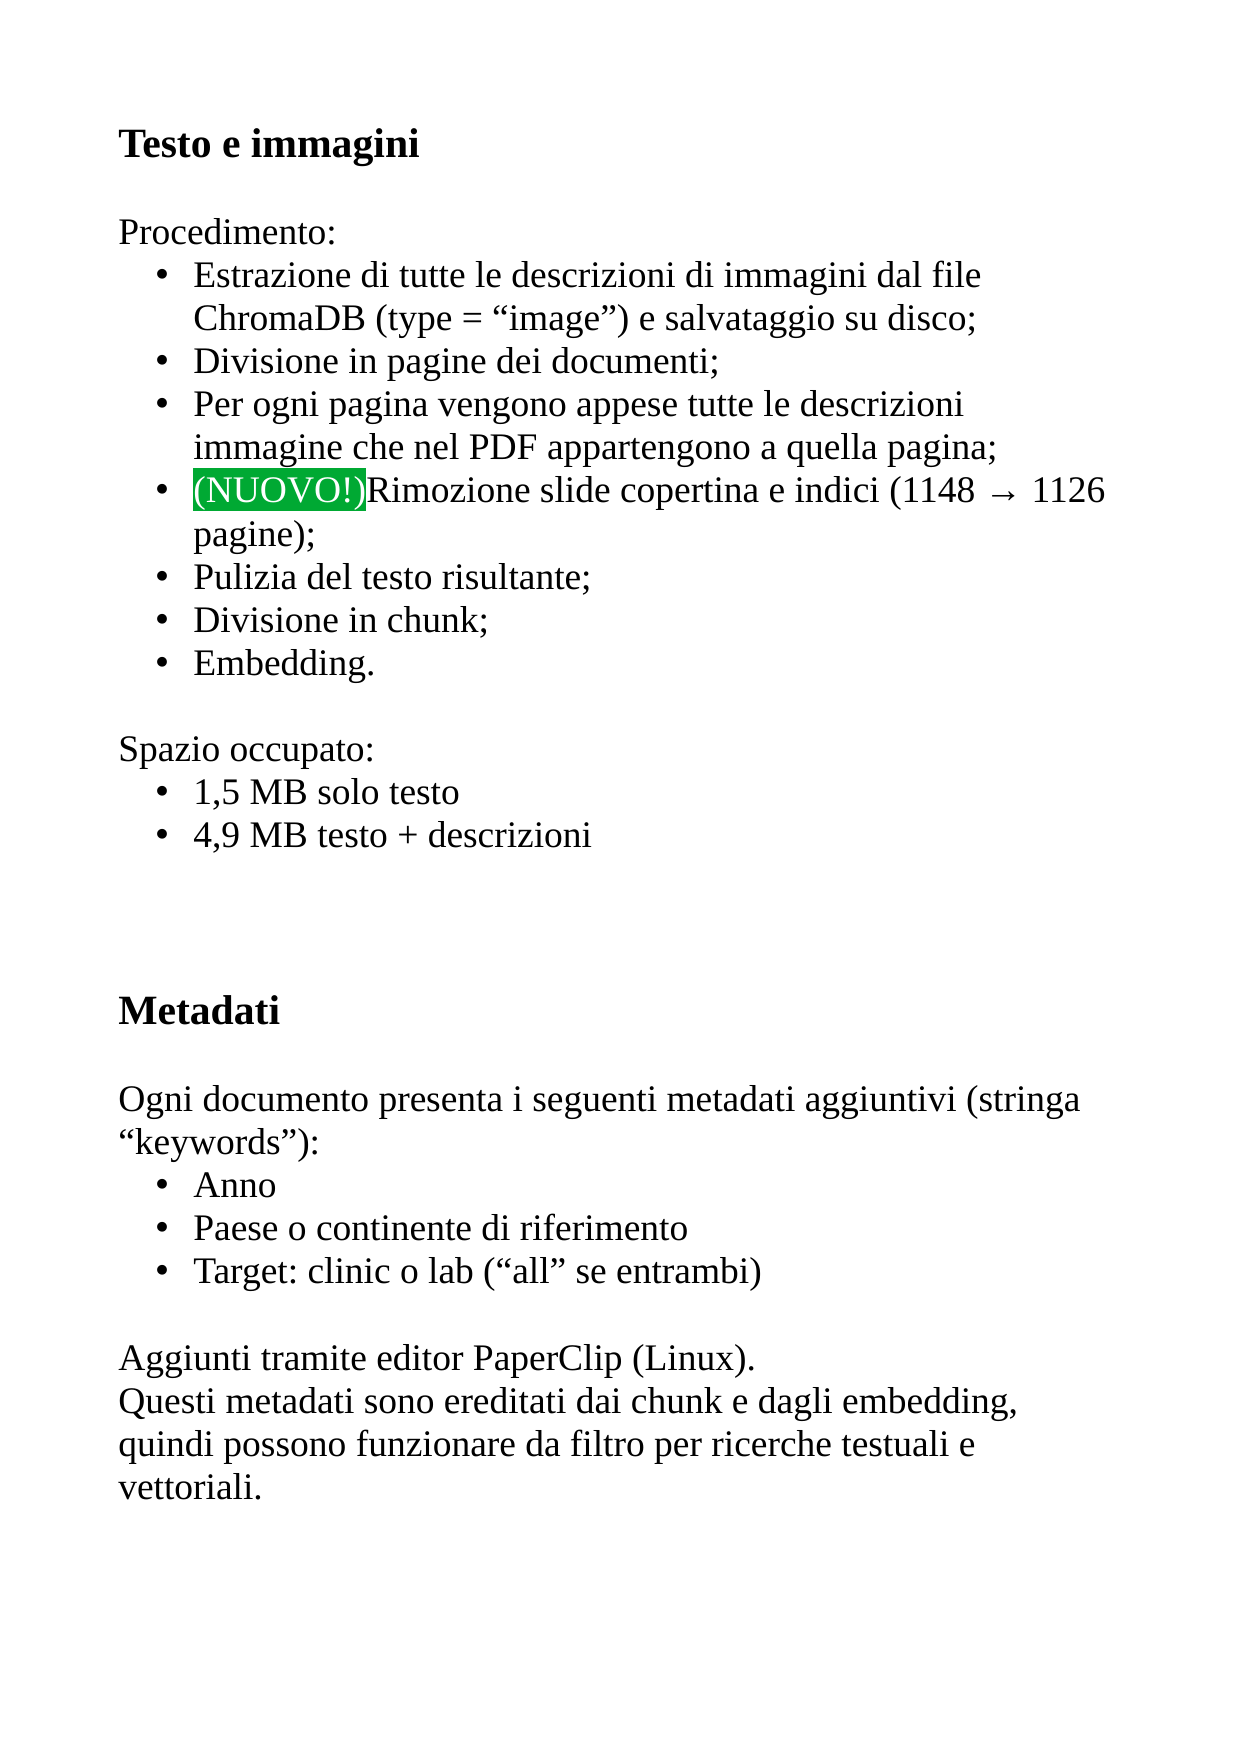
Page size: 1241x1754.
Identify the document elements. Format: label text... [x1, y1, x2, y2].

text Ogni documento presenta i seguenti metadati aggiuntivi (stringa “keywords”): [118, 1076, 1122, 1163]
text Metadati [118, 985, 1122, 1033]
list 1,5 MB solo testo [156, 770, 1122, 813]
text Spazio occupato: [118, 727, 1122, 770]
list Estrazione di tutte le descrizioni di immagini dal file ChromaDB (type = “image”) e salvataggio su disco; [156, 252, 1122, 338]
text Testo e immagini [118, 118, 1122, 166]
list Embedding. [156, 640, 1122, 683]
list 4,9 MB testo + descrizioni [156, 813, 1122, 856]
list Target: clinic o lab (“all” se entrambi) [156, 1249, 1122, 1292]
list Divisione in pagine dei documenti; [156, 338, 1122, 382]
text Procedimento: [118, 209, 1122, 252]
list Anno [156, 1163, 1122, 1206]
list (NUOVO!)Rimozione slide copertina e indici (1148 → 1126 pagine); [156, 468, 1122, 554]
list Per ogni pagina vengono appese tutte le descrizioni immagine che nel PDF appartengono a quella pagina; [156, 382, 1122, 468]
text Aggiunti tramite editor PaperClip (Linux). [118, 1335, 1122, 1378]
list Pulizia del testo risultante; [156, 554, 1122, 597]
text Questi metadati sono ereditati dai chunk e dagli embedding, quindi possono funzionare da filtro per ricerche testuali e vettoriali. [118, 1378, 1122, 1508]
list Divisione in chunk; [156, 597, 1122, 640]
list Paese o continente di riferimento [156, 1206, 1122, 1249]
